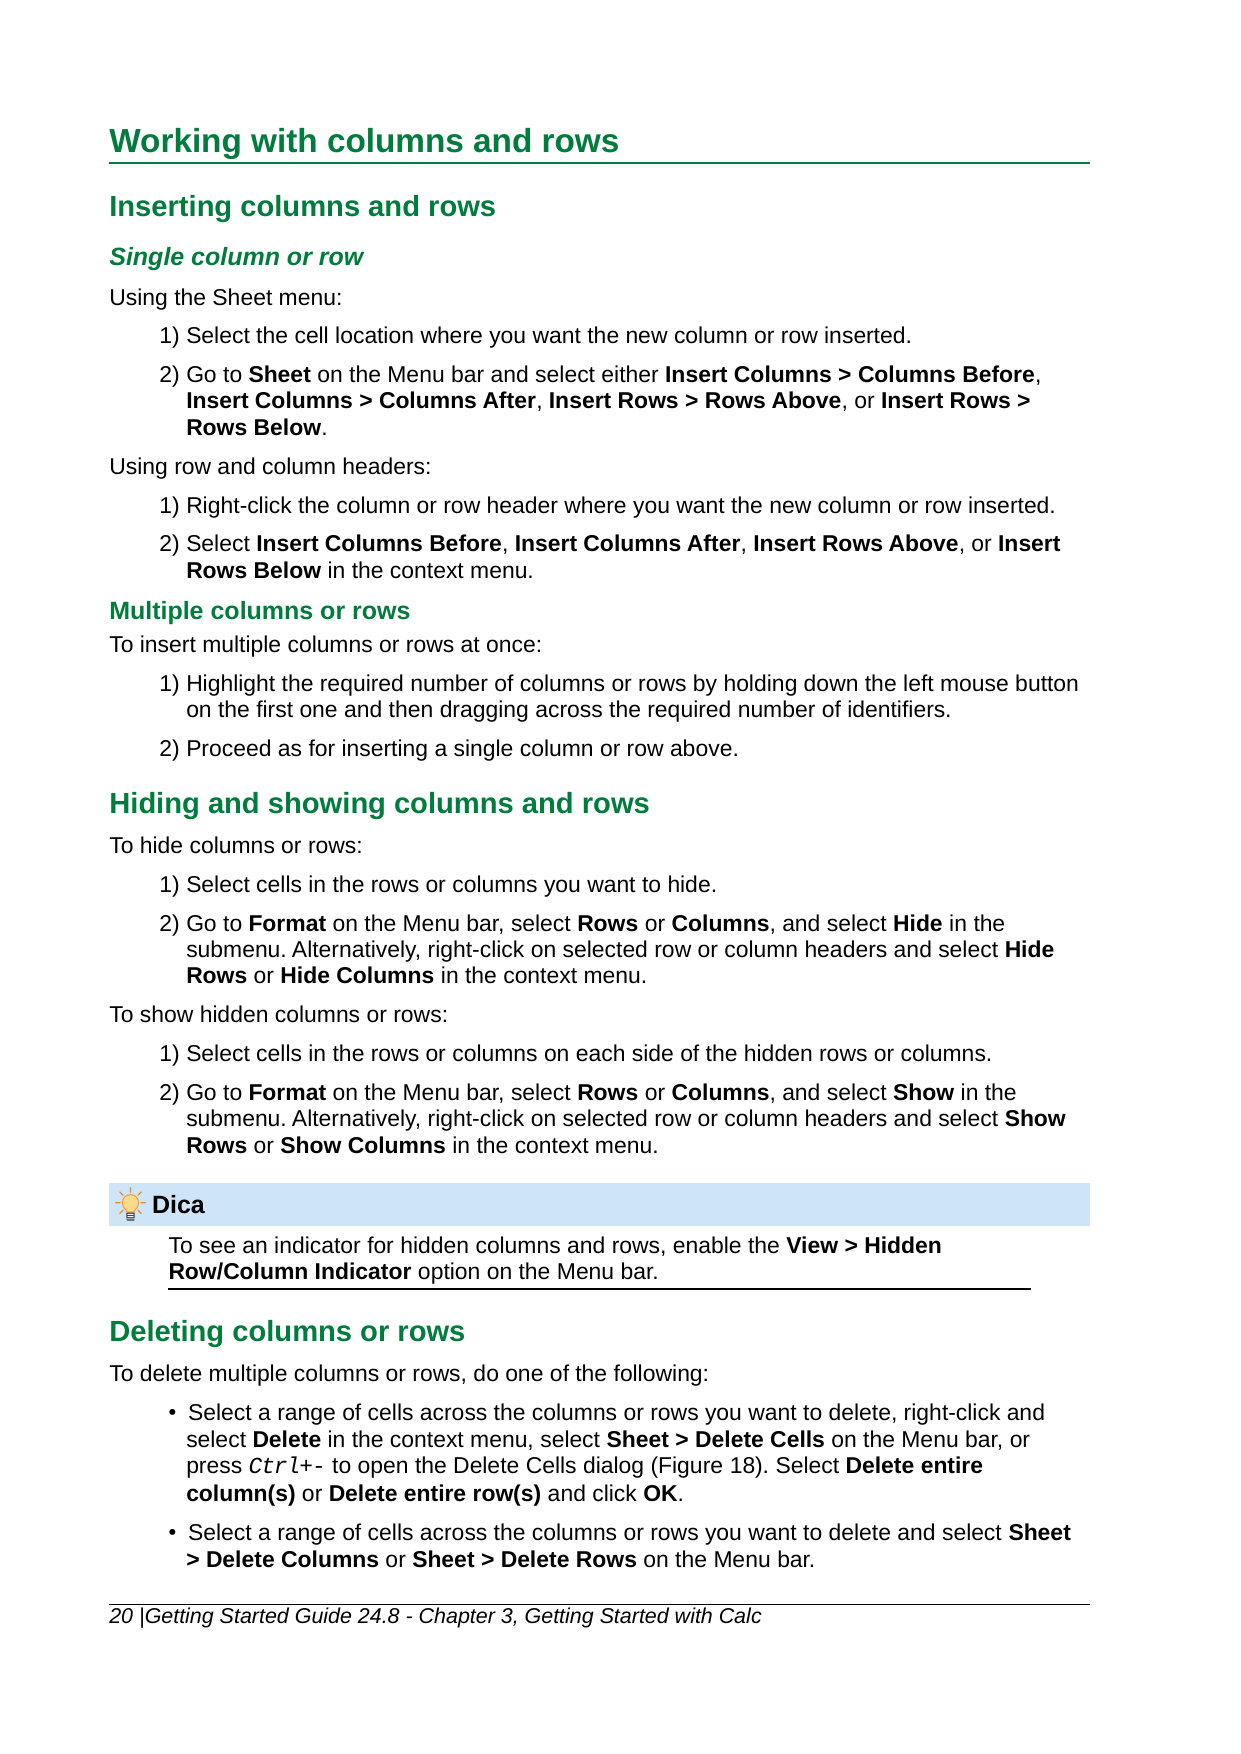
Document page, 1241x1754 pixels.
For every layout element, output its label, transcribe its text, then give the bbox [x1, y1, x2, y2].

text To see an indicator for hidden columns and rows, enable the View > Hidden Row/Column Indicator option on the Menu bar. [168, 1232, 1031, 1288]
list To delete multiple columns or rows, do one of the following: [109, 1360, 1090, 1387]
subtitle Single column or row [109, 242, 1090, 271]
list Select the cell location where you want the new column or row inserted. [186, 322, 1090, 349]
list Right-click the column or row header where you want the new column or row inserted. [186, 492, 1090, 518]
list Highlight the required number of columns or rows by holding down the left mouse button on the first one and then dragging across the required number of identifiers. [186, 670, 1090, 722]
list To hide columns or rows: [109, 832, 1090, 858]
subtitle Multiple columns or rows [109, 596, 1090, 624]
subtitle Inserting columns and rows [109, 189, 1090, 223]
subtitle Hiding and showing columns and rows [109, 786, 1090, 819]
list Select cells in the rows or columns you want to hide. [186, 871, 1090, 897]
list To insert multiple columns or rows at once: [109, 631, 1090, 657]
list Select cells in the rows or columns on each side of the hidden rows or columns. [186, 1040, 1090, 1066]
list Select Insert Columns Before, Insert Columns After, Insert Rows Above, or Insert Rows Below in the context menu. [186, 530, 1090, 583]
list Using row and column headers: [109, 453, 1090, 479]
subtitle Working with columns and rows [109, 121, 1090, 162]
subtitle Dica [109, 1183, 1090, 1226]
list Select a range of cells across the columns or rows you want to delete, right-click and select Delete in the context menu, select Sheet > Delete Cells on the Menu bar, or press Ctrl+- to open the Delete Cells dialog (Figure 18). Select Delete entire column(s) or Delete entire row(s) and click OK. [168, 1399, 1090, 1507]
list Go to Sheet on the Menu bar and select either Insert Columns > Columns Before, Insert Columns > Columns After, Insert Rows > Rows Above, or Insert Rows > Rows Below. [186, 361, 1090, 440]
list Using the Sheet menu: [109, 283, 1090, 310]
list To show hidden columns or rows: [109, 1001, 1090, 1028]
list Go to Format on the Menu bar, select Rows or Columns, and select Show in the submenu. Alternatively, right-click on selected row or column headers and select Show Rows or Show Columns in the context menu. [186, 1079, 1090, 1158]
list Select a range of cells across the columns or rows you want to delete and select Sheet > Delete Columns or Sheet > Delete Rows on the Menu bar. [168, 1519, 1090, 1572]
subtitle Deleting columns or rows [109, 1314, 1090, 1348]
list Go to Format on the Menu bar, select Rows or Columns, and select Hide in the submenu. Alternatively, right-click on selected row or column headers and select Hide Rows or Hide Columns in the context menu. [186, 910, 1090, 989]
list Proceed as for inserting a single column or row above. [186, 735, 1090, 761]
